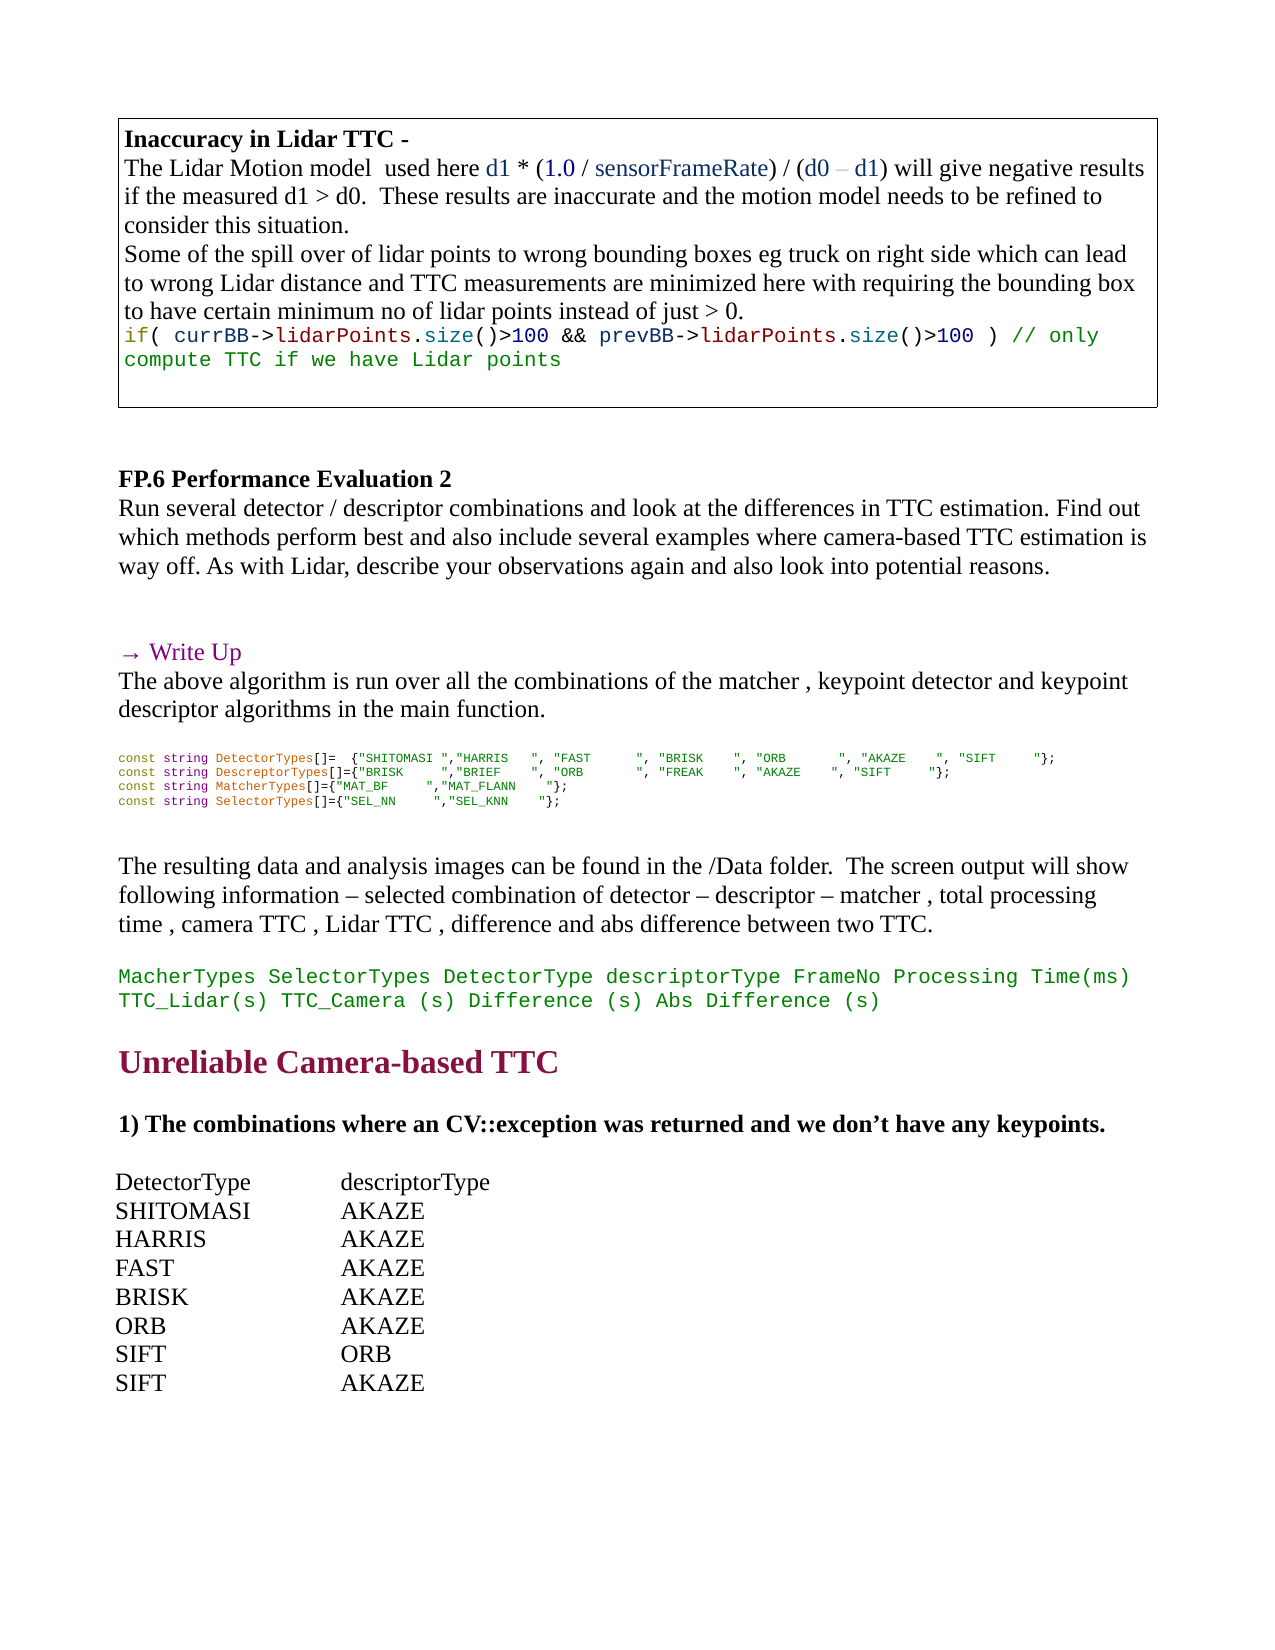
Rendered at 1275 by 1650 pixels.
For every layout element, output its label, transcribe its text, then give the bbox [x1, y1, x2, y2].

table_cell SHITOMASI [112, 1196, 337, 1224]
table_cell SIFT [112, 1368, 337, 1397]
text const string DescreptorTypes[]={"BRISK ","BRIEF ", "ORB ", "FREAK ", "AKAZE ", "SIFT "}; [118, 766, 1157, 780]
table_cell Inaccuracy in Lidar TTC - The Lidar Motion model used here d1 * (1.0 / sensorFrameRate) / (d0 – d1) will give negative results if the measured d1 > d0. These results are inaccurate and the motion model needs to be refined to consider this situation. Some of the spill over of lidar points to wrong bounding boxes eg truck on right side which can lead to wrong Lidar distance and TTC measurements are minimized here with requiring the bounding box to have certain minimum no of lidar points instead of just > 0. if( currBB->lidarPoints.size()>100 && prevBB->lidarPoints.size()>100 ) // only compute TTC if we have Lidar points [119, 119, 1157, 407]
table_header descriptorType [337, 1167, 618, 1196]
table_cell AKAZE [337, 1311, 618, 1339]
table_cell AKAZE [337, 1225, 618, 1253]
table_header DetectorType [112, 1167, 337, 1196]
table_cell HARRIS [112, 1225, 337, 1253]
text const string DetectorTypes[]= {"SHITOMASI ","HARRIS ", "FAST ", "BRISK ", "ORB ", "AKAZE ", "SIFT "}; [118, 752, 1157, 766]
text Unreliable Camera-based TTC [118, 1042, 1157, 1081]
table_cell AKAZE [337, 1282, 618, 1311]
table_cell AKAZE [337, 1196, 618, 1224]
text Run several detector / descriptor combinations and look at the differences in TTC estimation. Find out which methods perform best and also include several examples where camera-based TTC estimation is way off. As with Lidar, describe your observations again and also look into potential reasons. [118, 493, 1157, 579]
text MacherTypes SelectorTypes DetectorType descriptorType FrameNo Processing Time(ms) TTC_Lidar(s) TTC_Camera (s) Difference (s) Abs Difference (s) [118, 966, 1157, 1014]
text → Write Up [118, 637, 1157, 666]
table_cell AKAZE [337, 1368, 618, 1397]
text 1) The combinations where an CV::exception was returned and we don’t have any keypoints. [118, 1109, 1157, 1138]
table_cell BRISK [112, 1282, 337, 1311]
table_cell ORB [112, 1311, 337, 1339]
text const string MatcherTypes[]={"MAT_BF ","MAT_FLANN "}; [118, 780, 1157, 794]
table_cell SIFT [112, 1340, 337, 1368]
text FP.6 Performance Evaluation 2 [118, 464, 1157, 493]
table_cell AKAZE [337, 1253, 618, 1282]
text The resulting data and analysis images can be found in the /Data folder. The screen output will show following information – selected combination of detector – descriptor – matcher , total processing time , camera TTC , Lidar TTC , difference and abs difference between two TTC. [118, 851, 1157, 938]
text const string SelectorTypes[]={"SEL_NN ","SEL_KNN "}; [118, 794, 1157, 809]
table_cell ORB [337, 1340, 618, 1368]
table_cell FAST [112, 1253, 337, 1282]
text The above algorithm is run over all the combinations of the matcher , keypoint detector and keypoint descriptor algorithms in the main function. [118, 666, 1157, 723]
